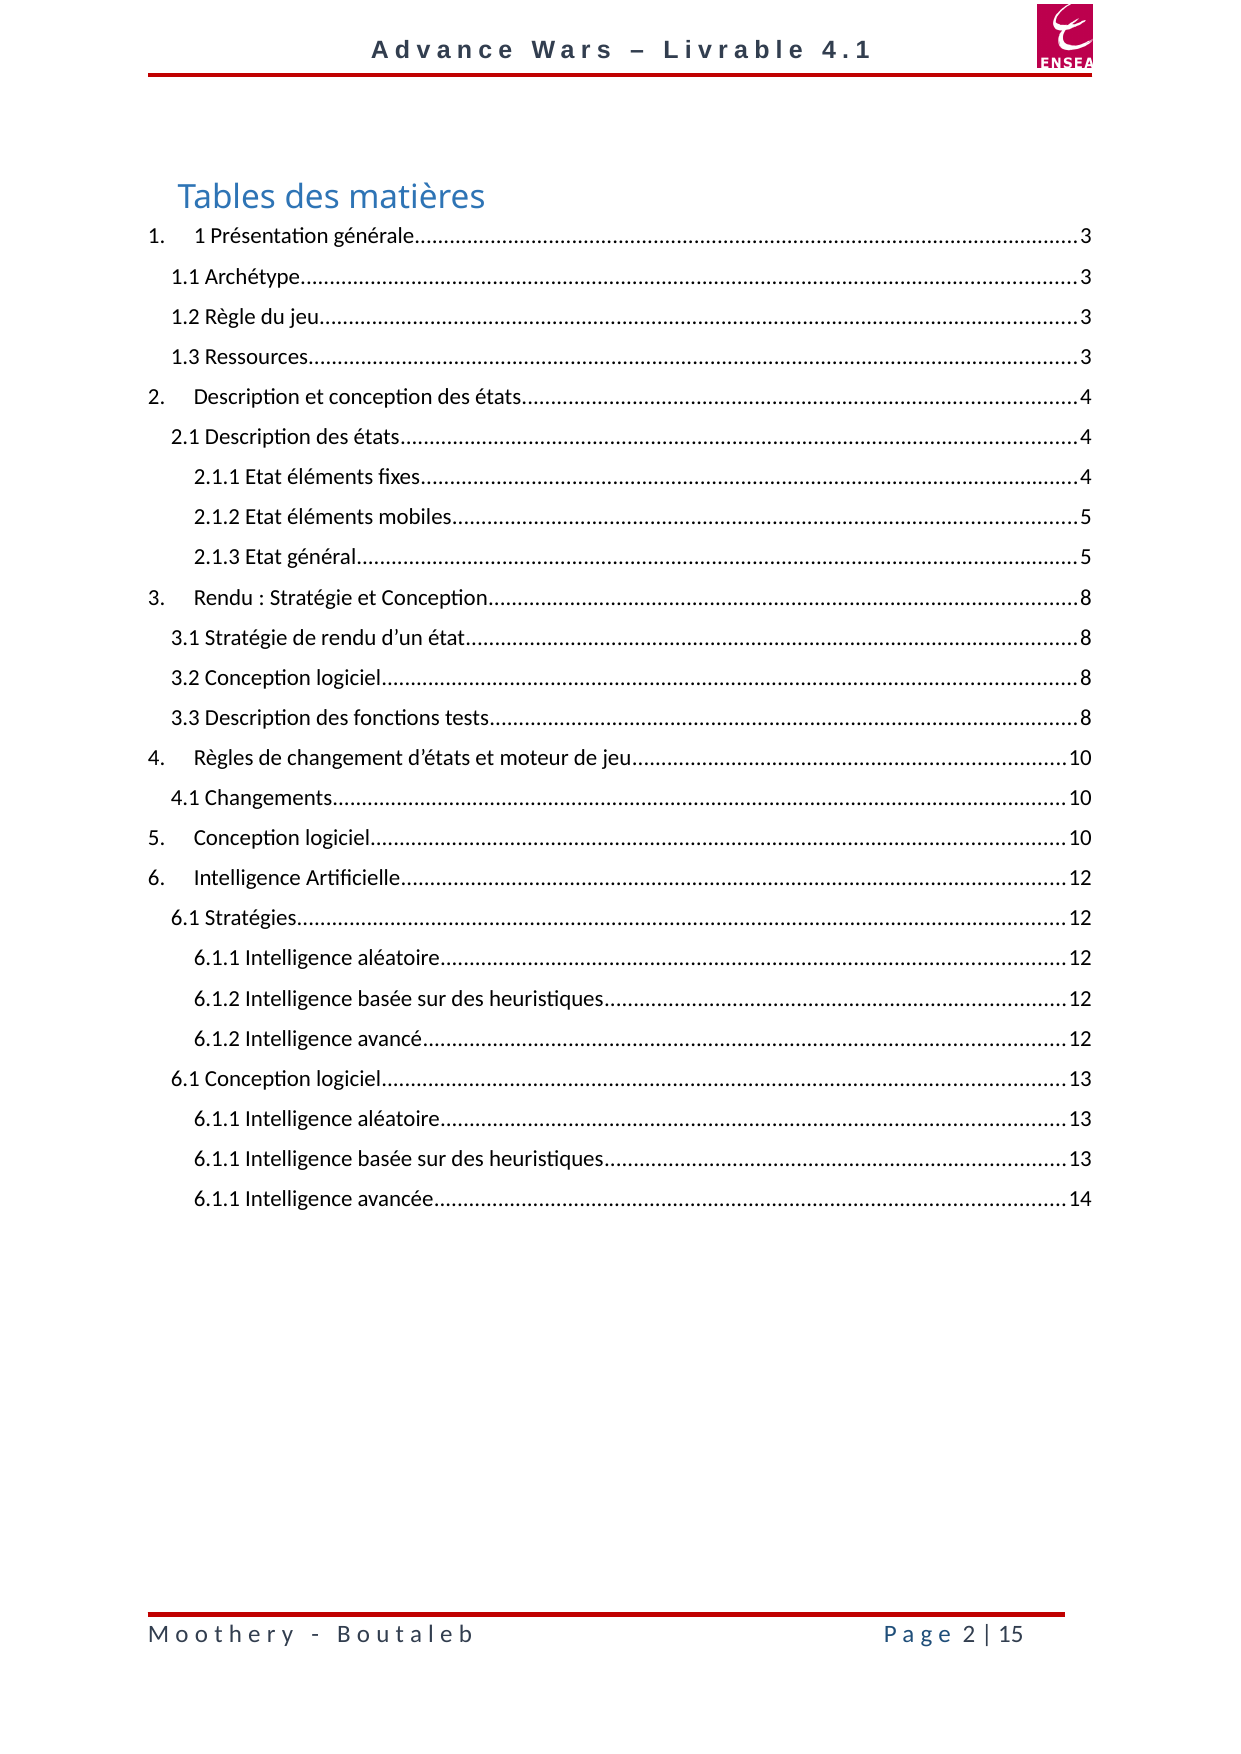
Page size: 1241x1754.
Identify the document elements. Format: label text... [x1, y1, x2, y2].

text 5. Conception logiciel 10 [148, 823, 1092, 851]
text 4. Règles de changement d’états et moteur de jeu 10 [148, 743, 1092, 771]
text 6.1.2 Intelligence basée sur des heuristiques 12 [193, 984, 1092, 1012]
text 6.1.2 Intelligence avancé 12 [193, 1024, 1092, 1052]
text 6. Intelligence Artificielle 12 [148, 863, 1092, 891]
text 6.1.1 Intelligence avancée 14 [193, 1184, 1092, 1212]
text 4.1 Changements 10 [171, 783, 1092, 811]
text 3. Rendu : Stratégie et Conception 8 [148, 583, 1092, 611]
text 6.1.1 Intelligence aléatoire 12 [193, 943, 1092, 972]
text 2.1.1 Etat éléments fixes 4 [193, 462, 1092, 490]
text 2.1 Description des états 4 [171, 422, 1092, 450]
text 6.1.1 Intelligence aléatoire 13 [193, 1104, 1092, 1132]
text 6.1 Stratégies 12 [171, 903, 1092, 931]
text 1.1 Archétype 3 [171, 262, 1092, 290]
subtitle Tables des matières [177, 173, 1092, 218]
picture [1037, 4, 1093, 68]
text 3.2 Conception logiciel 8 [171, 663, 1092, 691]
text 1. 1 Présentation générale 3 [148, 222, 1092, 250]
text 3.1 Stratégie de rendu d’un état 8 [171, 623, 1092, 651]
text 2. Description et conception des états 4 [148, 382, 1092, 410]
text 6.1.1 Intelligence basée sur des heuristiques 13 [193, 1144, 1092, 1172]
text 2.1.2 Etat éléments mobiles 5 [193, 502, 1092, 530]
text 1.3 Ressources 3 [171, 342, 1092, 370]
text 1.2 Règle du jeu 3 [171, 302, 1092, 330]
text 6.1 Conception logiciel 13 [171, 1064, 1092, 1092]
text 2.1.3 Etat général 5 [193, 542, 1092, 571]
text 3.3 Description des fonctions tests 8 [171, 703, 1092, 731]
